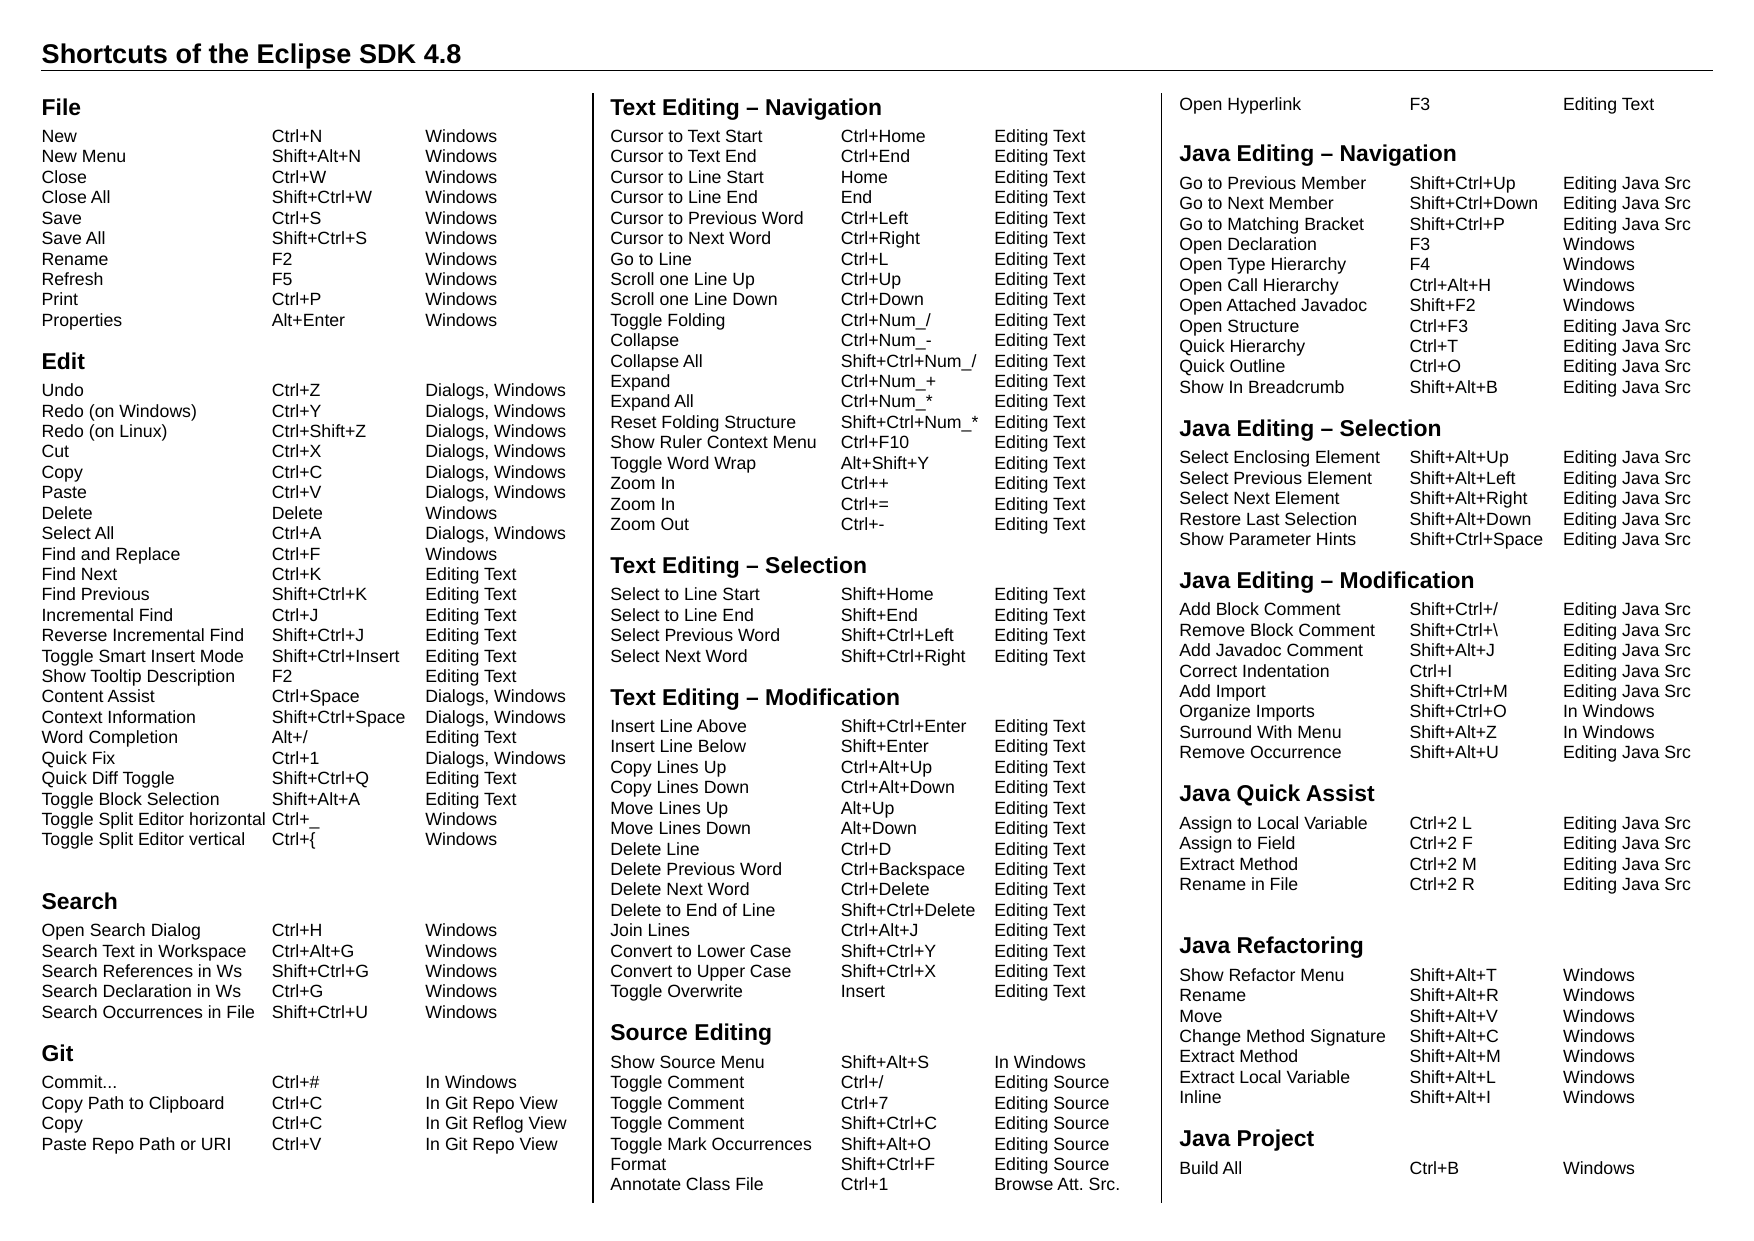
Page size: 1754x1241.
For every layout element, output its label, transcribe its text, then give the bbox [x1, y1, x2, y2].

text Rename F2 Windows [41, 248, 575, 269]
text Toggle Overwrite Insert Editing Text [610, 981, 1144, 1002]
text Zoom In Ctrl+= Editing Text [610, 493, 1144, 514]
subtitle Java Quick Assist [1179, 780, 1713, 807]
text New Ctrl+N Windows [41, 126, 575, 146]
text Move Shift+Alt+V Windows [1179, 1005, 1713, 1026]
text Quick Diff Toggle Shift+Ctrl+Q Editing Text [41, 768, 575, 788]
text Close Ctrl+W Windows [41, 167, 575, 187]
text Delete Previous Word Ctrl+Backspace Editing Text [610, 859, 1144, 879]
text Quick Outline Ctrl+O Editing Java Src [1179, 356, 1713, 377]
text Search Declaration in Ws Ctrl+G Windows [41, 981, 575, 1002]
text Show Tooltip Description F2 Editing Text [41, 666, 575, 686]
text Refresh F5 Windows [41, 269, 575, 289]
text Open Hyperlink F3 Editing Text [1179, 93, 1713, 114]
text Go to Previous Member Shift+Ctrl+Up Editing Java Src [1179, 172, 1713, 193]
text Toggle Split Editor vertical Ctrl+{ Windows [41, 829, 575, 849]
text Toggle Mark Occurrences Shift+Alt+O Editing Source [610, 1133, 1144, 1154]
text Word Completion Alt+/ Editing Text [41, 727, 575, 747]
text Go to Line Ctrl+L Editing Text [610, 248, 1144, 269]
text Close All Shift+Ctrl+W Windows [41, 187, 575, 207]
text Open Declaration F3 Windows [1179, 234, 1713, 254]
text Zoom Out Ctrl+- Editing Text [610, 514, 1144, 534]
text Save All Shift+Ctrl+S Windows [41, 228, 575, 248]
subtitle Java Editing – Navigation [1179, 140, 1713, 167]
text Delete Delete Windows [41, 502, 575, 523]
text Go to Next Member Shift+Ctrl+Down Editing Java Src [1179, 193, 1713, 213]
text Add Javadoc Comment Shift+Alt+J Editing Java Src [1179, 640, 1713, 660]
text Insert Line Above Shift+Ctrl+Enter Editing Text [610, 716, 1144, 736]
text Convert to Lower Case Shift+Ctrl+Y Editing Text [610, 940, 1144, 961]
text Paste Ctrl+V Dialogs, Windows [41, 482, 575, 502]
text Inline Shift+Alt+I Windows [1179, 1087, 1713, 1107]
text Properties Alt+Enter Windows [41, 309, 575, 330]
text Select Next Element Shift+Alt+Right Editing Java Src [1179, 488, 1713, 508]
text Copy Ctrl+C Dialogs, Windows [41, 462, 575, 482]
subtitle Java Project [1179, 1125, 1713, 1152]
text Select Previous Element Shift+Alt+Left Editing Java Src [1179, 467, 1713, 488]
text Remove Occurrence Shift+Alt+U Editing Java Src [1179, 742, 1713, 762]
subtitle File [41, 93, 575, 120]
text Print Ctrl+P Windows [41, 289, 575, 309]
subtitle Search [41, 888, 575, 914]
subtitle Edit [41, 348, 575, 374]
text Quick Hierarchy Ctrl+T Editing Java Src [1179, 336, 1713, 356]
text Assign to Local Variable Ctrl+2 L Editing Java Src [1179, 812, 1713, 833]
text Add Import Shift+Ctrl+M Editing Java Src [1179, 681, 1713, 701]
text Cursor to Line Start Home Editing Text [610, 167, 1144, 187]
text Toggle Folding Ctrl+Num_/ Editing Text [610, 309, 1144, 330]
text Cursor to Next Word Ctrl+Right Editing Text [610, 228, 1144, 248]
text Paste Repo Path or URI Ctrl+V In Git Repo View [41, 1133, 575, 1154]
text Cursor to Text Start Ctrl+Home Editing Text [610, 126, 1144, 146]
subtitle Java Refactoring [1179, 932, 1713, 959]
text Delete to End of Line Shift+Ctrl+Delete Editing Text [610, 899, 1144, 920]
text Copy Lines Up Ctrl+Alt+Up Editing Text [610, 757, 1144, 777]
text Show In Breadcrumb Shift+Alt+B Editing Java Src [1179, 377, 1713, 397]
text Toggle Comment Ctrl+/ Editing Source [610, 1072, 1144, 1092]
text Scroll one Line Up Ctrl+Up Editing Text [610, 269, 1144, 289]
text Remove Block Comment Shift+Ctrl+\ Editing Java Src [1179, 619, 1713, 640]
text Search References in Ws Shift+Ctrl+G Windows [41, 961, 575, 981]
text Restore Last Selection Shift+Alt+Down Editing Java Src [1179, 508, 1713, 529]
text Move Lines Up Alt+Up Editing Text [610, 797, 1144, 818]
text Scroll one Line Down Ctrl+Down Editing Text [610, 289, 1144, 309]
text Show Ruler Context Menu Ctrl+F10 Editing Text [610, 432, 1144, 452]
text Extract Method Ctrl+2 M Editing Java Src [1179, 853, 1713, 874]
text Toggle Word Wrap Alt+Shift+Y Editing Text [610, 452, 1144, 473]
text Cut Ctrl+X Dialogs, Windows [41, 441, 575, 462]
subtitle Text Editing – Selection [610, 552, 1144, 578]
text Save Ctrl+S Windows [41, 207, 575, 228]
text Extract Local Variable Shift+Alt+L Windows [1179, 1067, 1713, 1087]
text Select All Ctrl+A Dialogs, Windows [41, 523, 575, 543]
text Open Search Dialog Ctrl+H Windows [41, 920, 575, 940]
text Delete Next Word Ctrl+Delete Editing Text [610, 879, 1144, 899]
text Find Next Ctrl+K Editing Text [41, 564, 575, 584]
text Insert Line Below Shift+Enter Editing Text [610, 736, 1144, 757]
text Redo (on Linux) Ctrl+Shift+Z Dialogs, Windows [41, 421, 575, 441]
text Rename Shift+Alt+R Windows [1179, 985, 1713, 1005]
text Convert to Upper Case Shift+Ctrl+X Editing Text [610, 961, 1144, 981]
text Annotate Class File Ctrl+1 Browse Att. Src. [610, 1174, 1144, 1194]
subtitle Text Editing – Modification [610, 683, 1144, 710]
text Toggle Split Editor horizontal Ctrl+_ Windows [41, 809, 575, 829]
text Copy Lines Down Ctrl+Alt+Down Editing Text [610, 777, 1144, 797]
text New Menu Shift+Alt+N Windows [41, 146, 575, 167]
text Cursor to Line End End Editing Text [610, 187, 1144, 207]
text Select Enclosing Element Shift+Alt+Up Editing Java Src [1179, 447, 1713, 467]
text Toggle Comment Ctrl+7 Editing Source [610, 1092, 1144, 1113]
text Expand Ctrl+Num_+ Editing Text [610, 371, 1144, 391]
text Go to Matching Bracket Shift+Ctrl+P Editing Java Src [1179, 213, 1713, 234]
text Cursor to Previous Word Ctrl+Left Editing Text [610, 207, 1144, 228]
text Cursor to Text End Ctrl+End Editing Text [610, 146, 1144, 167]
text Collapse Ctrl+Num_- Editing Text [610, 330, 1144, 350]
text Reset Folding Structure Shift+Ctrl+Num_* Editing Text [610, 412, 1144, 432]
text Select Previous Word Shift+Ctrl+Left Editing Text [610, 625, 1144, 645]
text Surround With Menu Shift+Alt+Z In Windows [1179, 722, 1713, 742]
text Open Call Hierarchy Ctrl+Alt+H Windows [1179, 274, 1713, 295]
text Show Parameter Hints Shift+Ctrl+Space Editing Java Src [1179, 529, 1713, 549]
text Rename in File Ctrl+2 R Editing Java Src [1179, 874, 1713, 894]
text Content Assist Ctrl+Space Dialogs, Windows Context Information Shift+Ctrl+Space Dialogs, Windows [41, 686, 575, 727]
text Quick Fix Ctrl+1 Dialogs, Windows [41, 747, 575, 768]
text Search Text in Workspace Ctrl+Alt+G Windows [41, 940, 575, 961]
text Redo (on Windows) Ctrl+Y Dialogs, Windows [41, 400, 575, 421]
text Zoom In Ctrl++ Editing Text [610, 473, 1144, 493]
text Reverse Incremental Find Shift+Ctrl+J Editing Text [41, 625, 575, 645]
text Add Block Comment Shift+Ctrl+/ Editing Java Src [1179, 599, 1713, 619]
text Assign to Field Ctrl+2 F Editing Java Src [1179, 833, 1713, 853]
subtitle Source Editing [610, 1019, 1144, 1046]
text Select to Line Start Shift+Home Editing Text [610, 584, 1144, 604]
text Copy Ctrl+C In Git Reflog View [41, 1113, 575, 1133]
text Move Lines Down Alt+Down Editing Text [610, 818, 1144, 838]
text Find and Replace Ctrl+F Windows [41, 543, 575, 564]
subtitle Text Editing – Navigation [610, 93, 1144, 120]
text Correct Indentation Ctrl+I Editing Java Src [1179, 660, 1713, 681]
text Organize Imports Shift+Ctrl+O In Windows [1179, 701, 1713, 722]
text Select Next Word Shift+Ctrl+Right Editing Text [610, 645, 1144, 666]
text Collapse All Shift+Ctrl+Num_/ Editing Text [610, 350, 1144, 371]
text Extract Method Shift+Alt+M Windows [1179, 1046, 1713, 1067]
text Join Lines Ctrl+Alt+J Editing Text [610, 920, 1144, 940]
text Expand All Ctrl+Num_* Editing Text [610, 391, 1144, 412]
text Search Occurrences in File Shift+Ctrl+U Windows [41, 1002, 575, 1022]
text Change Method Signature Shift+Alt+C Windows [1179, 1026, 1713, 1046]
subtitle Git [41, 1040, 575, 1066]
text Format Shift+Ctrl+F Editing Source [610, 1154, 1144, 1174]
text Copy Path to Clipboard Ctrl+C In Git Repo View [41, 1092, 575, 1113]
text Select to Line End Shift+End Editing Text [610, 604, 1144, 625]
text Toggle Block Selection Shift+Alt+A Editing Text [41, 788, 575, 809]
text Open Structure Ctrl+F3 Editing Java Src [1179, 315, 1713, 336]
text Open Type Hierarchy F4 Windows [1179, 254, 1713, 274]
subtitle Java Editing – Modification [1179, 567, 1713, 593]
text Undo Ctrl+Z Dialogs, Windows [41, 380, 575, 400]
text Commit... Ctrl+# In Windows [41, 1072, 575, 1092]
text Show Refactor Menu Shift+Alt+T Windows [1179, 964, 1713, 985]
text Find Previous Shift+Ctrl+K Editing Text [41, 584, 575, 604]
text Toggle Smart Insert Mode Shift+Ctrl+Insert Editing Text [41, 645, 575, 666]
text Toggle Comment Shift+Ctrl+C Editing Source [610, 1113, 1144, 1133]
text Incremental Find Ctrl+J Editing Text [41, 604, 575, 625]
subtitle Java Editing – Selection [1179, 415, 1713, 441]
text Build All Ctrl+B Windows [1179, 1157, 1713, 1178]
text Delete Line Ctrl+D Editing Text [610, 838, 1144, 859]
text Open Attached Javadoc Shift+F2 Windows [1179, 295, 1713, 315]
text Show Source Menu Shift+Alt+S In Windows [610, 1052, 1144, 1072]
